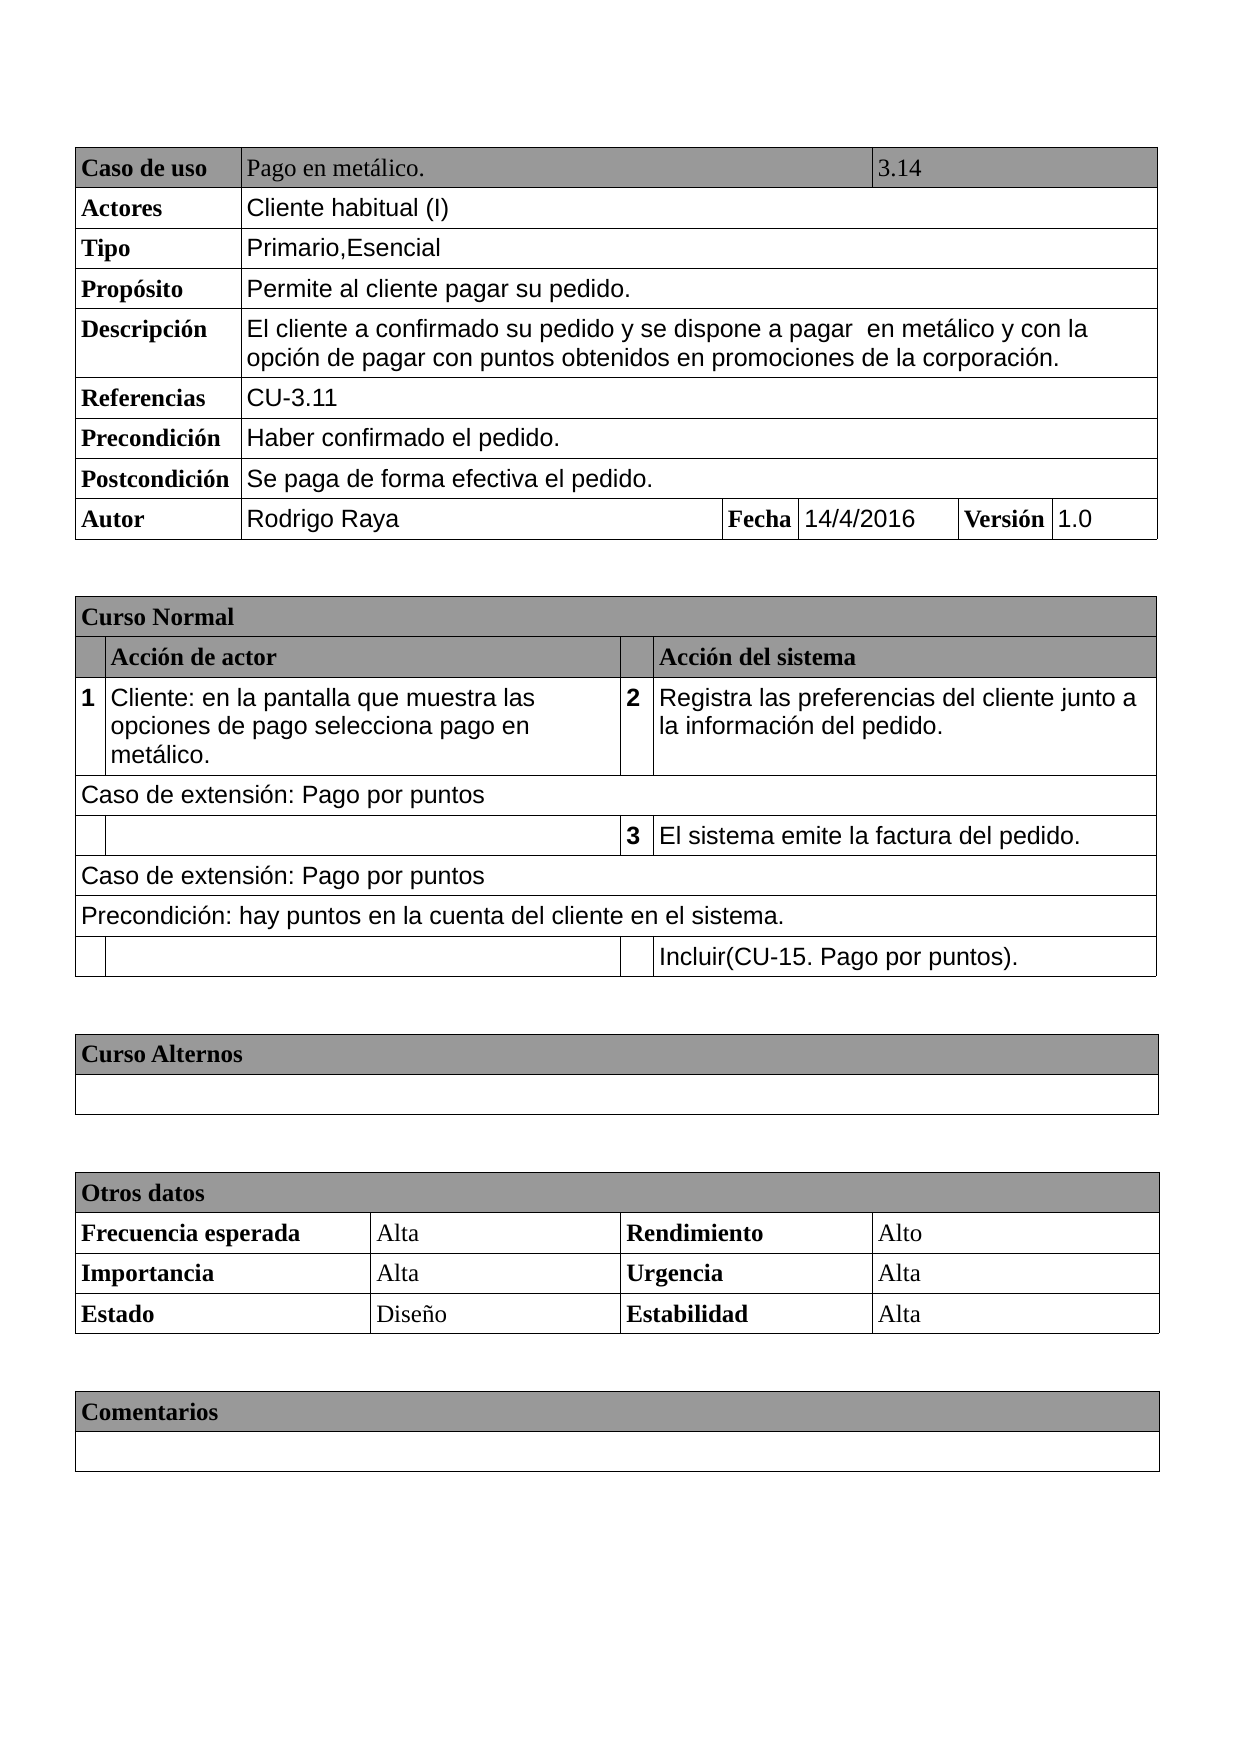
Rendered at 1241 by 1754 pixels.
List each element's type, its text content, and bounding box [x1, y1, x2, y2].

table_cell [76, 937, 105, 976]
table_header Pago en metálico. [242, 148, 872, 187]
table_cell Precondición [76, 419, 241, 458]
table_cell Alta [873, 1294, 1159, 1333]
table_header Curso Alternos [76, 1035, 1158, 1074]
table_cell Acción del sistema [654, 637, 1156, 677]
table_cell Frecuencia esperada [76, 1213, 370, 1252]
table_cell Tipo [76, 229, 241, 268]
table_cell Rodrigo Raya [242, 499, 722, 538]
table_header Comentarios [76, 1392, 1159, 1431]
table_cell Precondición: hay puntos en la cuenta del cliente en el sistema. [76, 896, 1156, 936]
table_cell 1.0 [1053, 499, 1157, 538]
table_cell Alta [873, 1254, 1159, 1293]
table_cell Alta [371, 1254, 620, 1293]
table_cell Estado [76, 1294, 370, 1333]
table_cell Rendimiento [621, 1213, 872, 1252]
table_cell [621, 937, 653, 976]
table_cell El sistema emite la factura del pedido. [654, 816, 1156, 855]
table_cell Alto [873, 1213, 1159, 1252]
table_cell Estabilidad [621, 1294, 872, 1333]
table_cell CU-3.11 [242, 378, 1157, 417]
table_header Curso Normal [76, 597, 1156, 636]
table_cell 2 [621, 678, 653, 774]
table_cell Propósito [76, 269, 241, 308]
table_cell Cliente habitual (I) [242, 188, 1157, 227]
table_cell [106, 937, 620, 976]
table_cell Postcondición [76, 459, 241, 498]
table_cell Caso de extensión: Pago por puntos [76, 856, 1156, 895]
table_cell [106, 816, 620, 855]
table_cell Incluir(CU-15. Pago por puntos). [654, 937, 1156, 976]
table_cell Fecha [723, 499, 798, 538]
table_header Otros datos [76, 1173, 1159, 1212]
table_cell Importancia [76, 1254, 370, 1293]
table_cell Primario,Esencial [242, 229, 1157, 268]
table_cell [76, 1432, 1159, 1471]
table_cell El cliente a confirmado su pedido y se dispone a pagar en metálico y con la opción de pagar con puntos obtenidos en promociones de la corporación. [242, 309, 1157, 377]
table_cell Haber confirmado el pedido. [242, 419, 1157, 458]
table_cell Versión [959, 499, 1052, 538]
table_cell Referencias [76, 378, 241, 417]
table_cell Se paga de forma efectiva el pedido. [242, 459, 1157, 498]
table_cell Cliente: en la pantalla que muestra las opciones de pago selecciona pago en metálico. [106, 678, 620, 774]
table_header 3.14 [873, 148, 1157, 187]
table_cell Urgencia [621, 1254, 872, 1293]
table_header Caso de uso [76, 148, 241, 187]
table_cell Permite al cliente pagar su pedido. [242, 269, 1157, 308]
table_cell Descripción [76, 309, 241, 377]
table_cell Alta [371, 1213, 620, 1252]
table_cell [621, 637, 653, 677]
table_cell [76, 816, 105, 855]
table_cell 1 [76, 678, 105, 774]
table_cell Acción de actor [106, 637, 620, 677]
table_cell Autor [76, 499, 241, 538]
table_cell [76, 637, 105, 677]
table_cell Actores [76, 188, 241, 227]
table_cell Registra las preferencias del cliente junto a la información del pedido. [654, 678, 1156, 774]
table_cell [76, 1075, 1158, 1114]
table_cell 3 [621, 816, 653, 855]
table_cell Diseño [371, 1294, 620, 1333]
table_cell Caso de extensión: Pago por puntos [76, 776, 1156, 815]
table_cell 14/4/2016 [799, 499, 958, 538]
